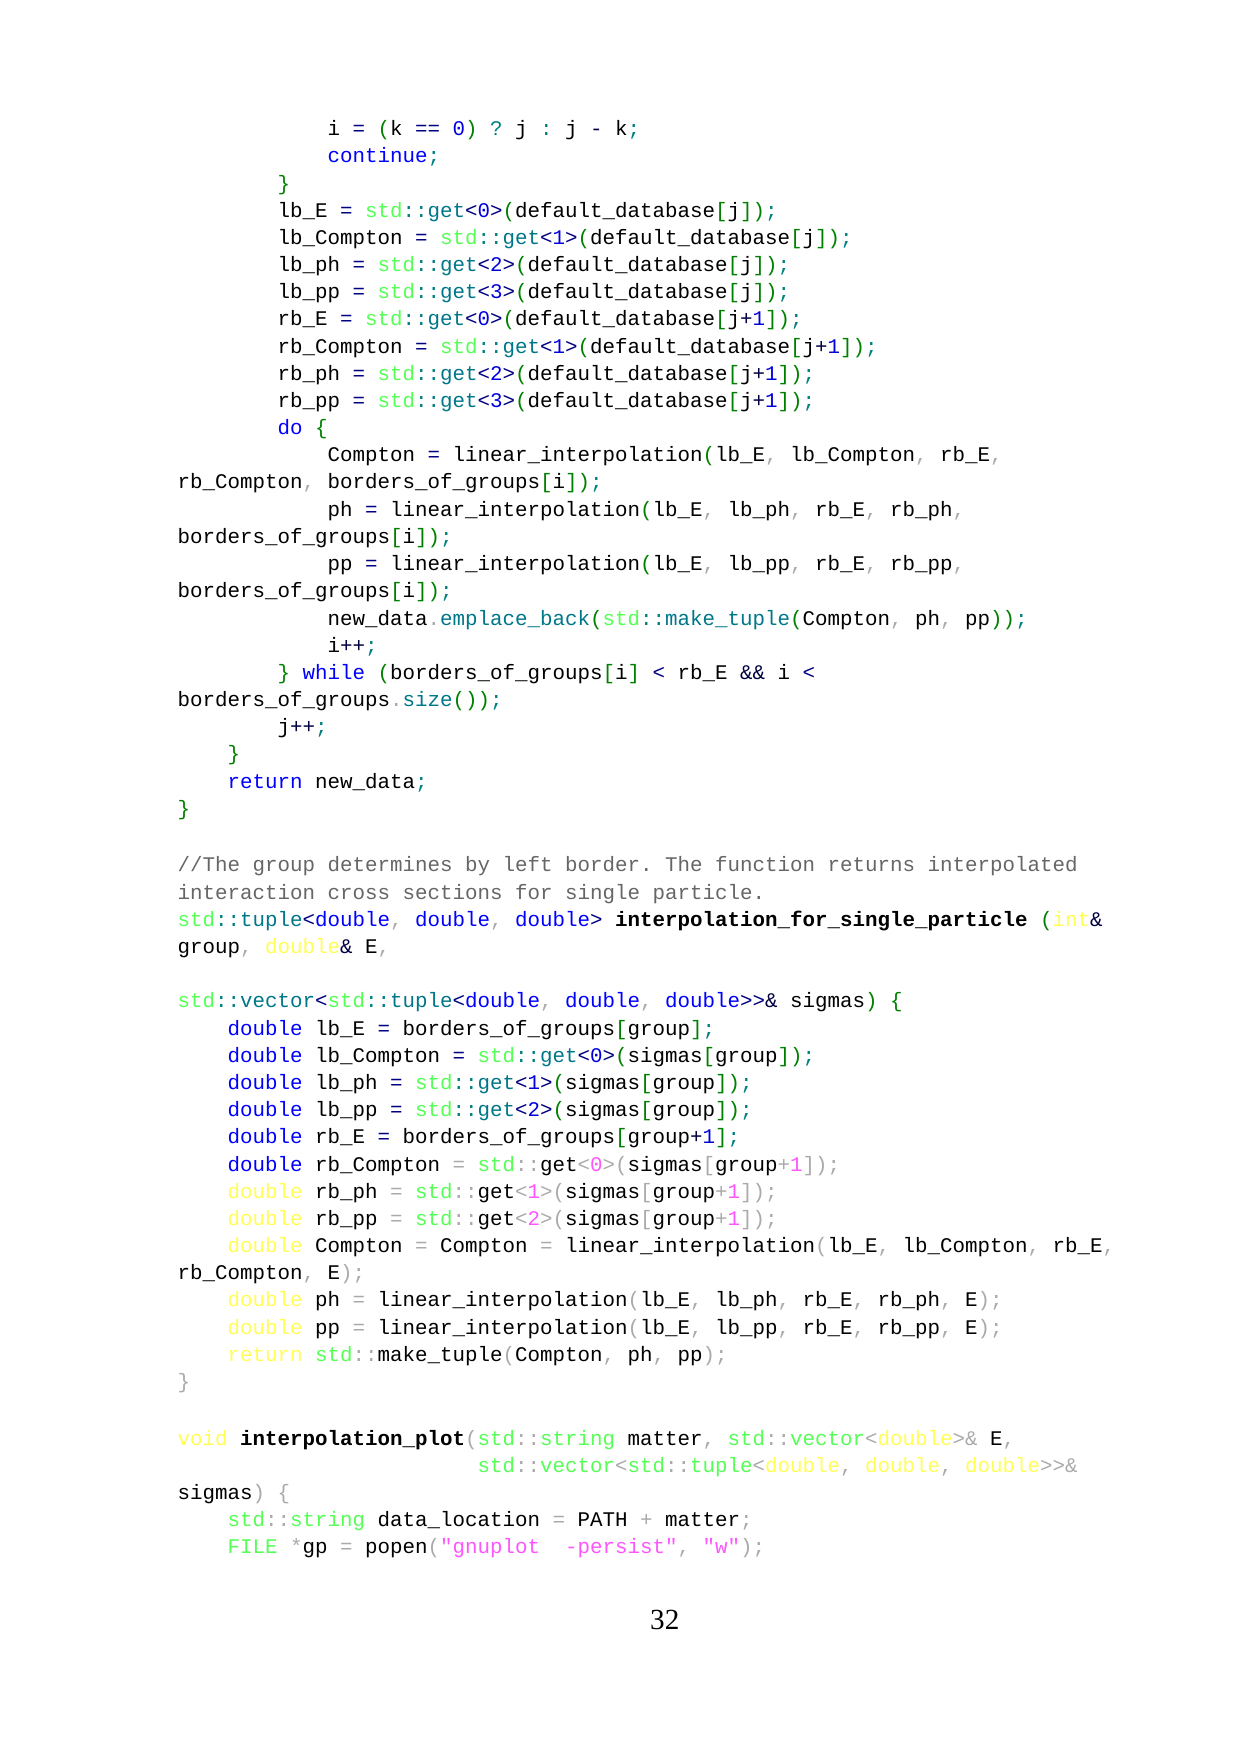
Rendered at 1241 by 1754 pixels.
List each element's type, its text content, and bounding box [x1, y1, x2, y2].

text ph = linear_interpolation(lb_E, lb_ph, rb_E, rb_ph, borders_of_groups[i]); [177, 499, 1152, 549]
text std::vector<std::tuple<double, double, double>>& sigmas) { [177, 963, 1152, 1014]
text return std::make_tuple(Compton, ph, pp); [177, 1344, 1152, 1367]
text } while (borders_of_groups[i] < rb_E && i < borders_of_groups.size()); [177, 662, 1152, 713]
text } [177, 1371, 1152, 1395]
text double lb_E = borders_of_groups[group]; [177, 1018, 1152, 1041]
text } [177, 172, 1152, 196]
text double rb_pp = std::get<2>(sigmas[group+1]); [177, 1208, 1152, 1232]
text return new_data; [177, 771, 1152, 794]
text lb_E = std::get<0>(default_database[j]); [177, 200, 1152, 223]
text i++; [177, 635, 1152, 658]
text double pp = linear_interpolation(lb_E, lb_pp, rb_E, rb_pp, E); [177, 1317, 1152, 1340]
text continue; [177, 145, 1152, 169]
text i = (k == 0) ? j : j - k; [177, 118, 1152, 142]
text Compton = linear_interpolation(lb_E, lb_Compton, rb_E, rb_Compton, borders_of_groups[i]); [177, 444, 1152, 495]
text } [177, 798, 1152, 821]
text rb_E = std::get<0>(default_database[j+1]); [177, 308, 1152, 332]
text rb_ph = std::get<2>(default_database[j+1]); [177, 363, 1152, 386]
text rb_Compton = std::get<1>(default_database[j+1]); [177, 336, 1152, 359]
text std::tuple<double, double, double> interpolation_for_single_particle (int& group, double& E, [177, 909, 1152, 960]
text double lb_Compton = std::get<0>(sigmas[group]); [177, 1045, 1152, 1068]
text double rb_E = borders_of_groups[group+1]; [177, 1126, 1152, 1150]
text double lb_ph = std::get<1>(sigmas[group]); [177, 1072, 1152, 1096]
text std::string data_location = PATH + matter; [177, 1509, 1152, 1533]
text do { [177, 417, 1152, 441]
text } [177, 743, 1152, 767]
text //The group determines by left border. The function returns interpolated interaction cross sections for single particle. [177, 854, 1152, 905]
text double lb_pp = std::get<2>(sigmas[group]); [177, 1099, 1152, 1123]
text lb_pp = std::get<3>(default_database[j]); [177, 281, 1152, 305]
text rb_pp = std::get<3>(default_database[j+1]); [177, 390, 1152, 414]
text void interpolation_plot(std::string matter, std::vector<double>& E, [177, 1428, 1152, 1451]
text lb_ph = std::get<2>(default_database[j]); [177, 254, 1152, 278]
text FILE *gp = popen("gnuplot -persist", "w"); [177, 1536, 1152, 1560]
text std::vector<std::tuple<double, double, double>>& sigmas) { [177, 1455, 1152, 1506]
text lb_Compton = std::get<1>(default_database[j]); [177, 227, 1152, 251]
text new_data.emplace_back(std::make_tuple(Compton, ph, pp)); [177, 607, 1152, 631]
text double rb_Compton = std::get<0>(sigmas[group+1]); [177, 1153, 1152, 1177]
text j++; [177, 716, 1152, 740]
text double ph = linear_interpolation(lb_E, lb_ph, rb_E, rb_ph, E); [177, 1289, 1152, 1313]
text double rb_ph = std::get<1>(sigmas[group+1]); [177, 1181, 1152, 1204]
text pp = linear_interpolation(lb_E, lb_pp, rb_E, rb_pp, borders_of_groups[i]); [177, 553, 1152, 604]
text double Compton = Compton = linear_interpolation(lb_E, lb_Compton, rb_E, rb_Compton, E); [177, 1235, 1152, 1286]
